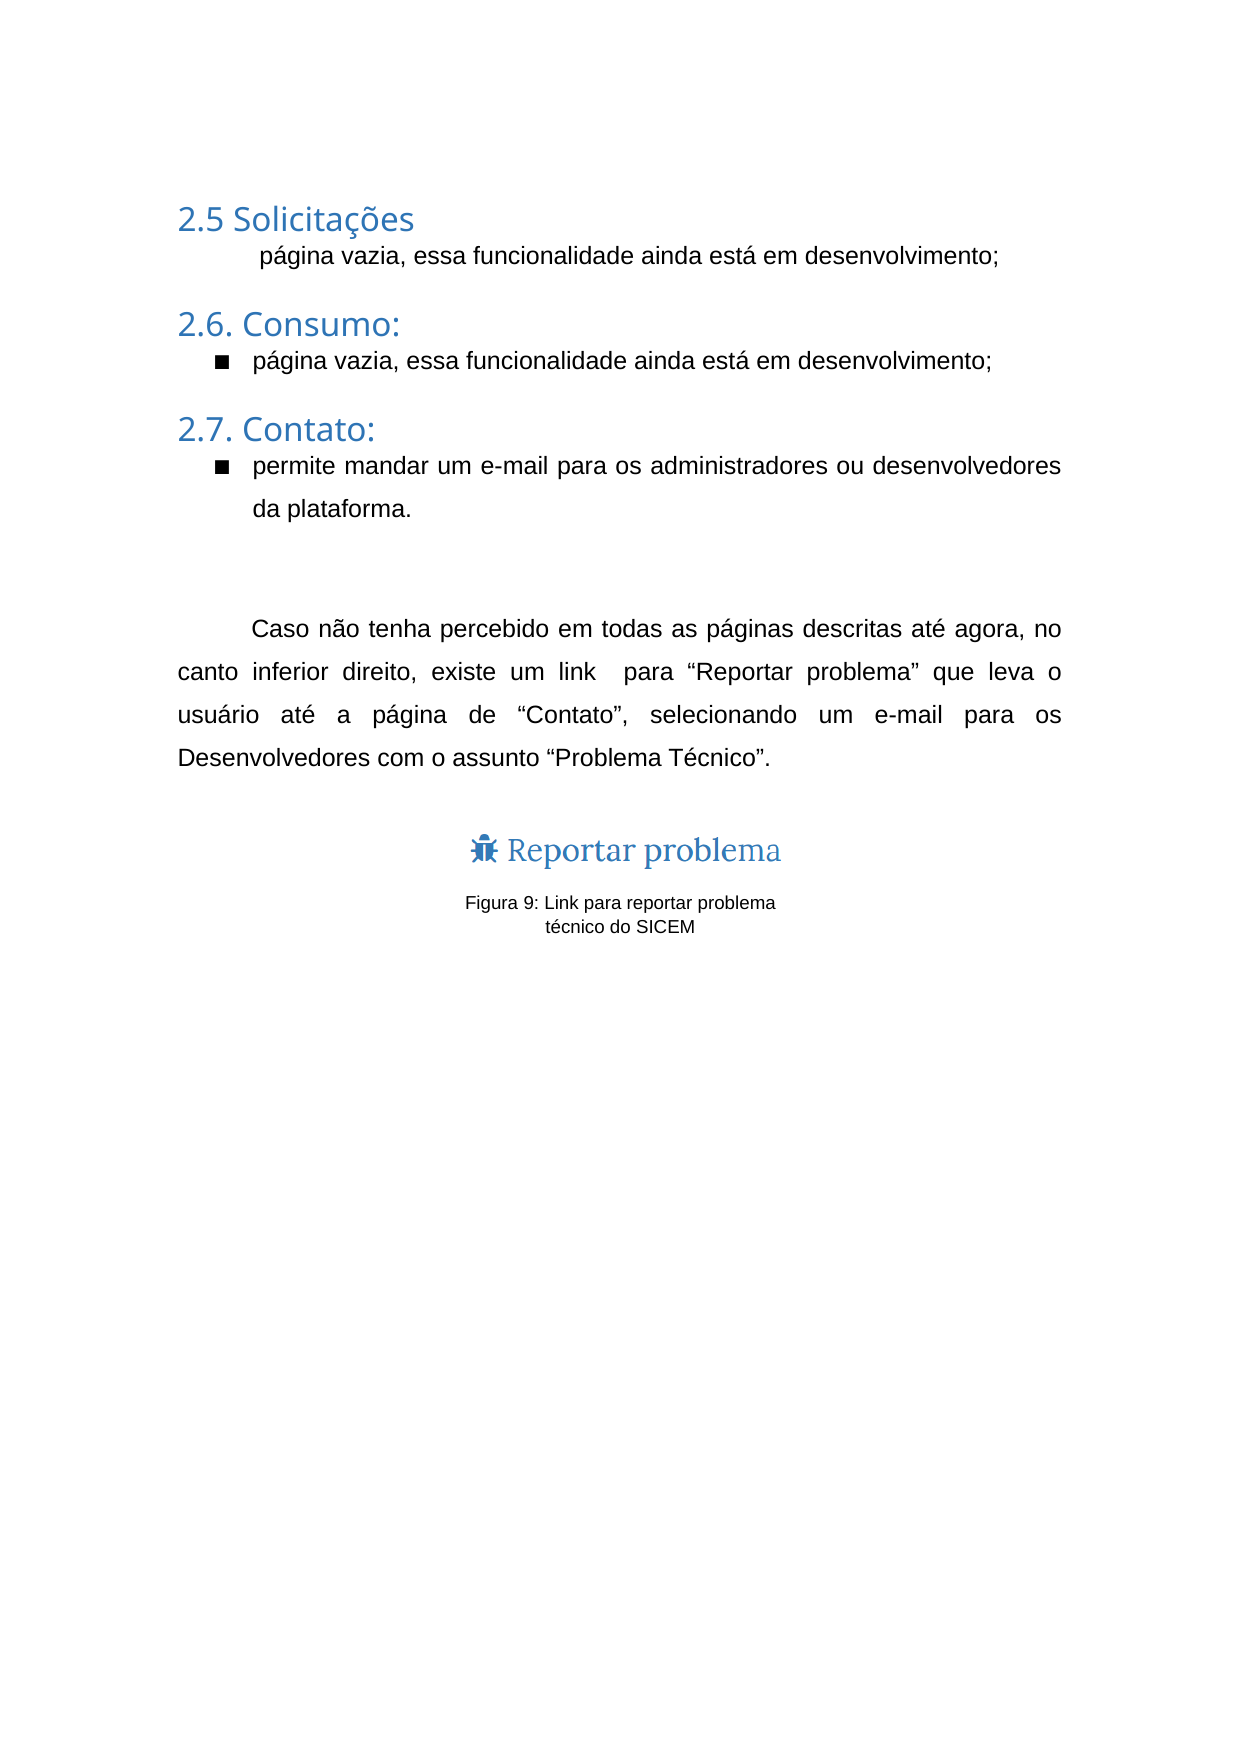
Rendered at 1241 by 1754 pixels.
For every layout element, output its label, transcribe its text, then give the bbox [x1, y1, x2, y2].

list página vazia, essa funcionalidade ainda está em desenvolvimento; [215, 346, 1063, 375]
subtitle 2.7. Contato: [177, 406, 1063, 451]
subtitle 2.5 Solicitações [177, 195, 1063, 241]
picture [439, 815, 801, 891]
list página vazia, essa funcionalidade ainda está em desenvolvimento; [215, 241, 1063, 269]
subtitle 2.6. Consumo: [177, 301, 1063, 346]
text Figura 9: Link para reportar problema técnico do SICEM [439, 891, 801, 937]
list permite mandar um e-mail para os administradores ou desenvolvedores da plataforma. [215, 451, 1063, 523]
text Caso não tenha percebido em todas as páginas descritas até agora, no canto inferior direito, existe um link para “Reportar problema” que leva o usuário até a página de “Contato”, selecionando um e-mail para os Desenvolvedores com o assunto “Problema Técnico”. [177, 614, 1063, 772]
